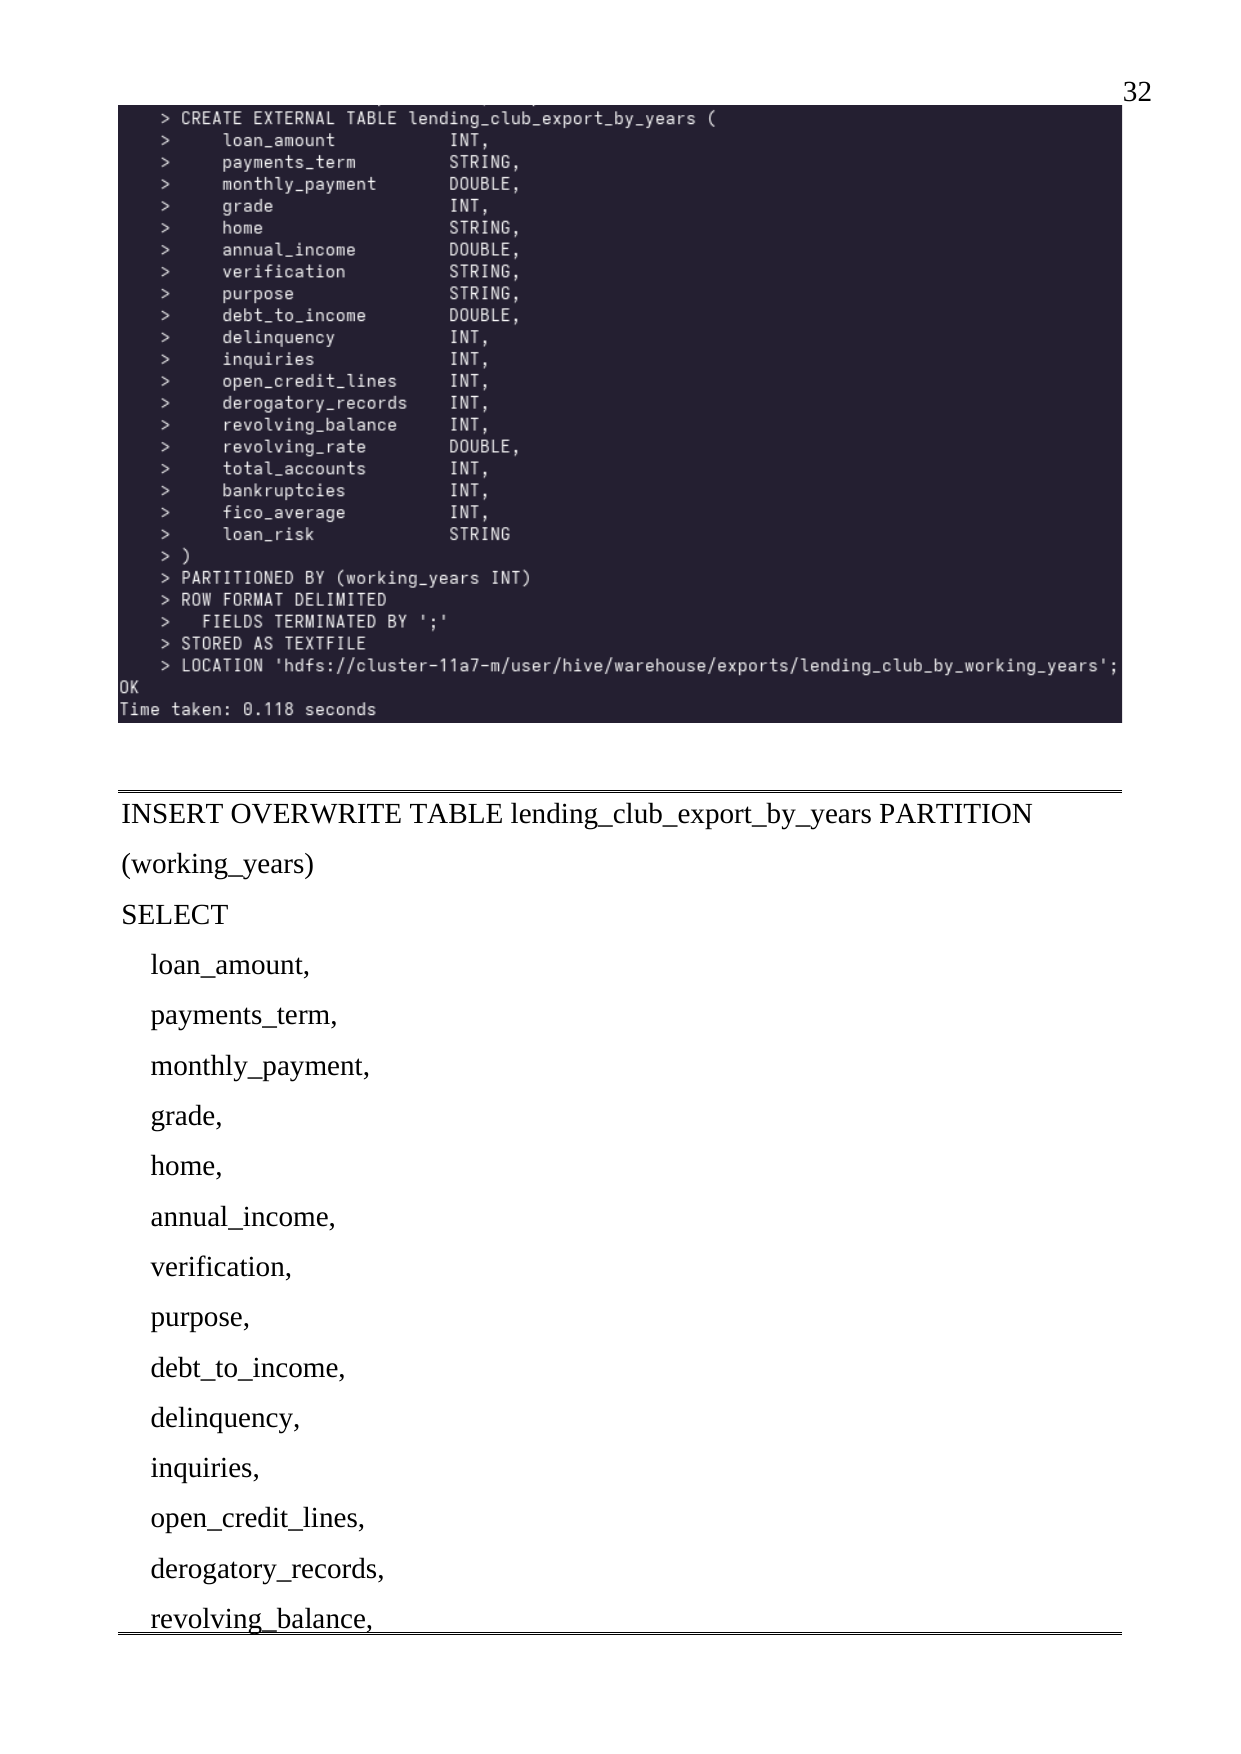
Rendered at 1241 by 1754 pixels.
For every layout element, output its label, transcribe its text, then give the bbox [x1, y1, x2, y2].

text home, [118, 1142, 1122, 1182]
text open_credit_lines, [118, 1494, 1122, 1534]
text purpose, [118, 1293, 1122, 1333]
text inquiries, [118, 1444, 1122, 1484]
text monthly_payment, [118, 1042, 1122, 1081]
text verification, [118, 1243, 1122, 1283]
text derogatory_records, [118, 1545, 1122, 1584]
text INSERT OVERWRITE TABLE lending_club_export_by_years PARTITION (working_years) [118, 793, 1122, 880]
text debt_to_income, [118, 1343, 1122, 1383]
text revolving_balance, [118, 1595, 1122, 1632]
picture [118, 105, 1123, 723]
text delinquency, [118, 1394, 1122, 1433]
text SELECT [118, 891, 1122, 930]
text grade, [118, 1092, 1122, 1132]
text payments_term, [118, 991, 1122, 1031]
text loan_amount, [118, 941, 1122, 981]
text annual_income, [118, 1193, 1122, 1232]
